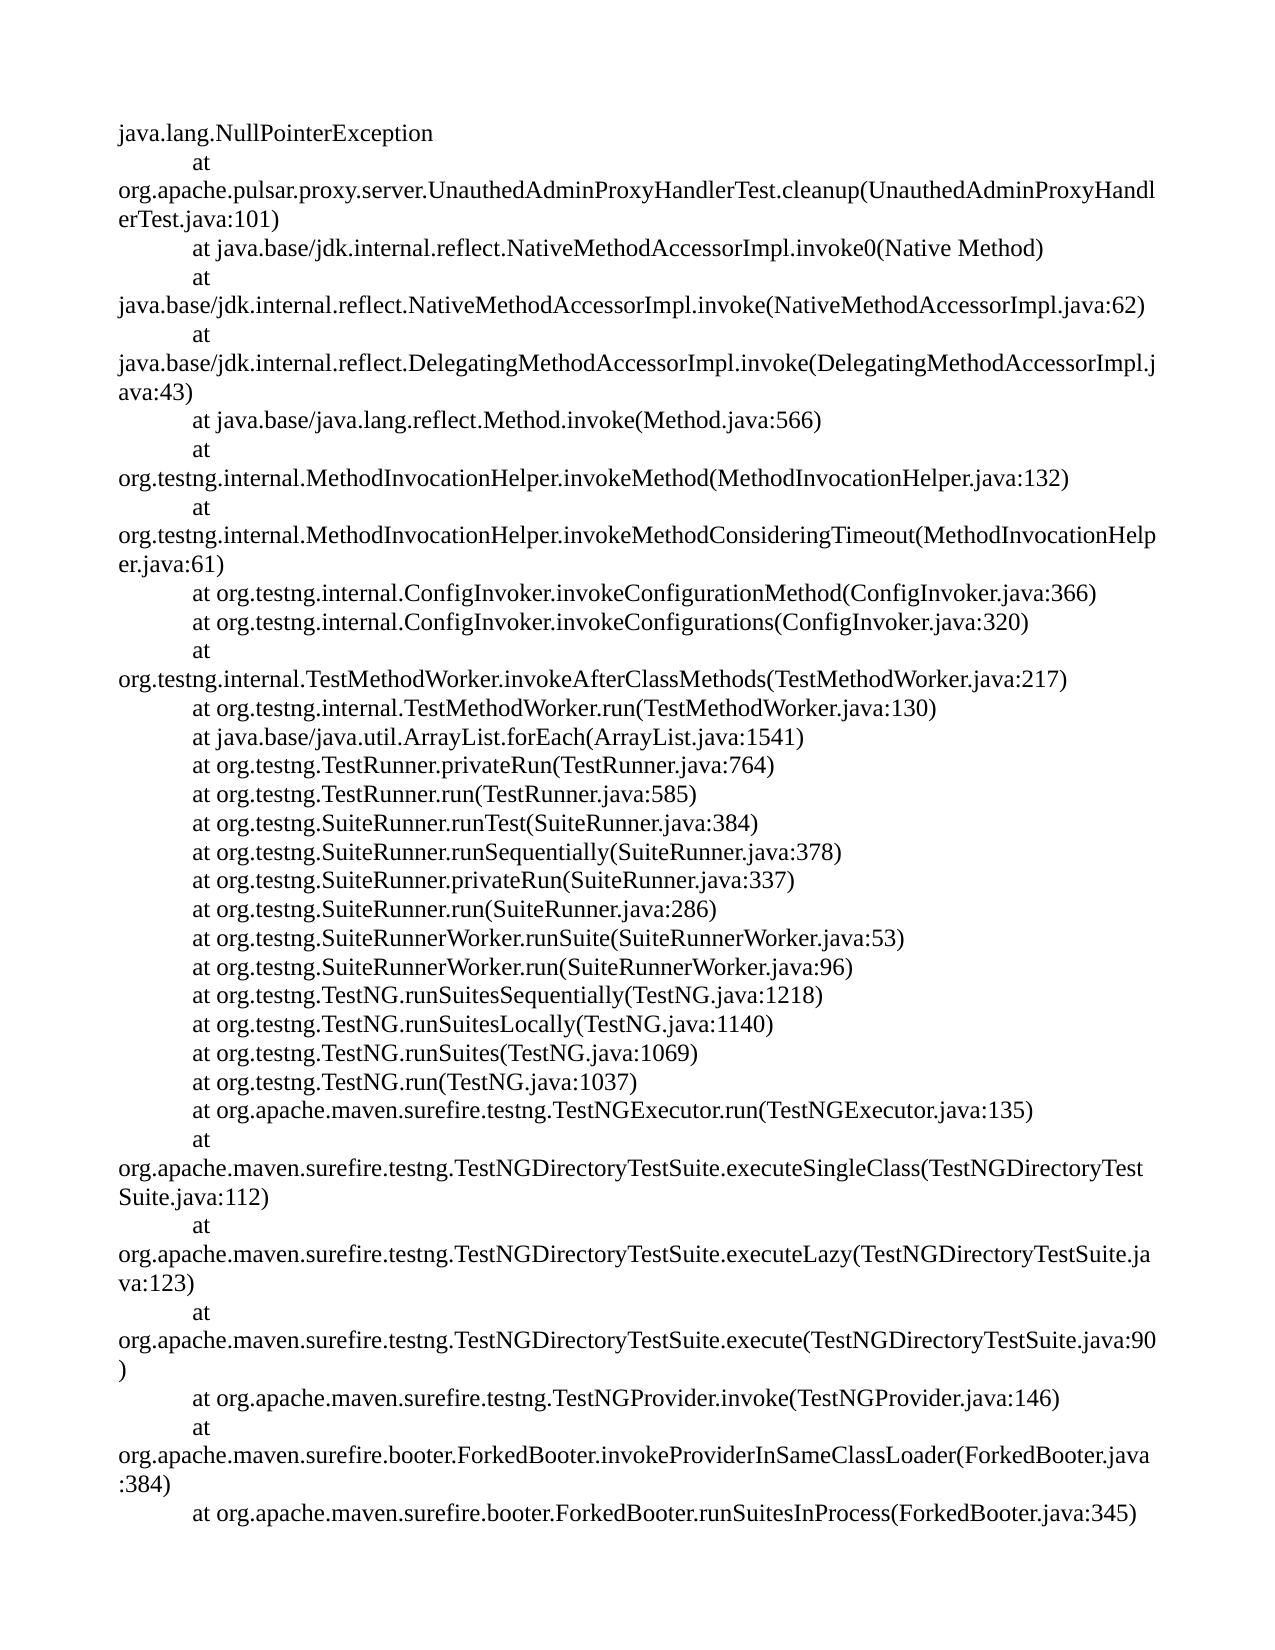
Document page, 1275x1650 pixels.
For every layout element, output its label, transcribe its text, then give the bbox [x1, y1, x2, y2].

text at java.base/jdk.internal.reflect.DelegatingMethodAccessorImpl.invoke(DelegatingMethodAccessorImpl.java:43) [118, 319, 1157, 406]
text at org.testng.TestNG.runSuitesSequentially(TestNG.java:1218) [118, 981, 1157, 1009]
text at org.testng.internal.ConfigInvoker.invokeConfigurations(ConfigInvoker.java:320) [118, 607, 1157, 636]
text at org.apache.pulsar.proxy.server.UnauthedAdminProxyHandlerTest.cleanup(UnauthedAdminProxyHandlerTest.java:101) [118, 147, 1157, 233]
text at org.apache.maven.surefire.testng.TestNGDirectoryTestSuite.executeSingleClass(TestNGDirectoryTestSuite.java:112) [118, 1124, 1157, 1211]
text at java.base/java.lang.reflect.Method.invoke(Method.java:566) [118, 406, 1157, 434]
text java.lang.NullPointerException [118, 118, 1157, 147]
text at org.testng.SuiteRunnerWorker.run(SuiteRunnerWorker.java:96) [118, 952, 1157, 981]
text at org.testng.internal.TestMethodWorker.invokeAfterClassMethods(TestMethodWorker.java:217) [118, 636, 1157, 693]
text at java.base/java.util.ArrayList.forEach(ArrayList.java:1541) [118, 722, 1157, 751]
text at org.testng.TestRunner.run(TestRunner.java:585) [118, 779, 1157, 808]
text at org.testng.internal.MethodInvocationHelper.invokeMethodConsideringTimeout(MethodInvocationHelper.java:61) [118, 492, 1157, 578]
text at java.base/jdk.internal.reflect.NativeMethodAccessorImpl.invoke(NativeMethodAccessorImpl.java:62) [118, 262, 1157, 319]
text at org.testng.TestNG.runSuites(TestNG.java:1069) [118, 1038, 1157, 1067]
text at org.testng.SuiteRunner.runTest(SuiteRunner.java:384) [118, 808, 1157, 837]
text at org.testng.internal.MethodInvocationHelper.invokeMethod(MethodInvocationHelper.java:132) [118, 434, 1157, 492]
text at org.apache.maven.surefire.testng.TestNGProvider.invoke(TestNGProvider.java:146) [118, 1383, 1157, 1412]
text at org.apache.maven.surefire.testng.TestNGDirectoryTestSuite.execute(TestNGDirectoryTestSuite.java:90) [118, 1297, 1157, 1383]
text at org.testng.SuiteRunnerWorker.runSuite(SuiteRunnerWorker.java:53) [118, 923, 1157, 952]
text at org.testng.internal.ConfigInvoker.invokeConfigurationMethod(ConfigInvoker.java:366) [118, 578, 1157, 607]
text at org.testng.internal.TestMethodWorker.run(TestMethodWorker.java:130) [118, 693, 1157, 722]
text at java.base/jdk.internal.reflect.NativeMethodAccessorImpl.invoke0(Native Method) [118, 233, 1157, 262]
text at org.testng.SuiteRunner.run(SuiteRunner.java:286) [118, 894, 1157, 923]
text at org.apache.maven.surefire.booter.ForkedBooter.runSuitesInProcess(ForkedBooter.java:345) [118, 1498, 1157, 1527]
text at org.apache.maven.surefire.testng.TestNGDirectoryTestSuite.executeLazy(TestNGDirectoryTestSuite.java:123) [118, 1211, 1157, 1297]
text at org.apache.maven.surefire.testng.TestNGExecutor.run(TestNGExecutor.java:135) [118, 1096, 1157, 1124]
text at org.testng.TestNG.run(TestNG.java:1037) [118, 1067, 1157, 1096]
text at org.testng.SuiteRunner.privateRun(SuiteRunner.java:337) [118, 866, 1157, 894]
text at org.testng.TestRunner.privateRun(TestRunner.java:764) [118, 751, 1157, 779]
text at org.testng.TestNG.runSuitesLocally(TestNG.java:1140) [118, 1009, 1157, 1038]
text at org.apache.maven.surefire.booter.ForkedBooter.invokeProviderInSameClassLoader(ForkedBooter.java:384) [118, 1412, 1157, 1498]
text at org.testng.SuiteRunner.runSequentially(SuiteRunner.java:378) [118, 837, 1157, 866]
